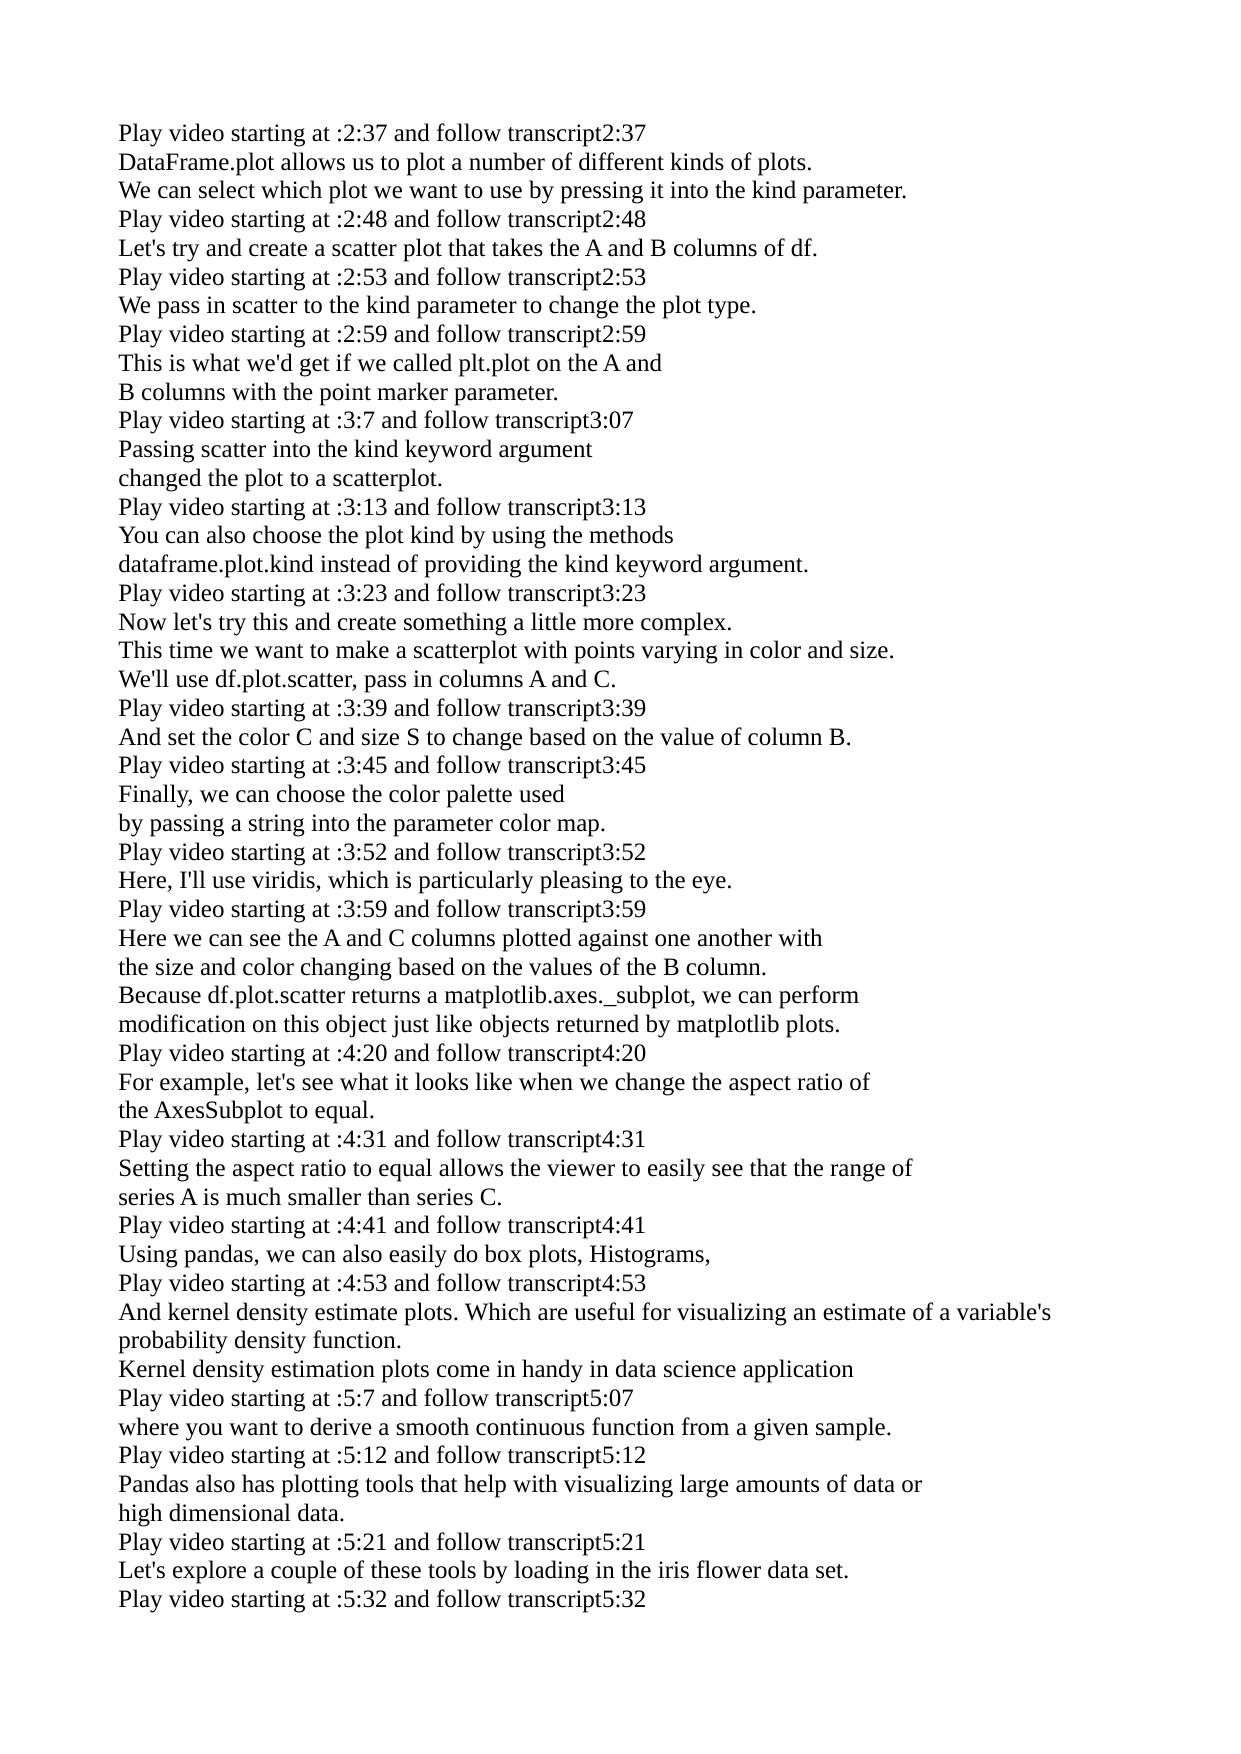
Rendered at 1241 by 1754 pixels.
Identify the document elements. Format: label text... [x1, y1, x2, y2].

text Setting the aspect ratio to equal allows the viewer to easily see that the range of [118, 1153, 1122, 1182]
text the size and color changing based on the values of the B column. [118, 952, 1122, 981]
text We can select which plot we want to use by pressing it into the kind parameter. [118, 176, 1122, 204]
text Play video starting at :3:45 and follow transcript3:45 [118, 751, 1122, 779]
text Passing scatter into the kind keyword argument [118, 434, 1122, 463]
text This is what we'd get if we called plt.plot on the A and [118, 348, 1122, 377]
text Let's explore a couple of these tools by loading in the iris flower data set. [118, 1556, 1122, 1584]
text B columns with the point marker parameter. [118, 377, 1122, 406]
text changed the plot to a scatterplot. [118, 463, 1122, 492]
text by passing a string into the parameter color map. [118, 808, 1122, 837]
text where you want to derive a smooth continuous function from a given sample. [118, 1412, 1122, 1441]
text For example, let's see what it looks like when we change the aspect ratio of [118, 1067, 1122, 1096]
text Using pandas, we can also easily do box plots, Histograms, [118, 1239, 1122, 1268]
text Let's try and create a scatter plot that takes the A and B columns of df. [118, 233, 1122, 262]
text Pandas also has plotting tools that help with visualizing large amounts of data or [118, 1469, 1122, 1498]
text Play video starting at :4:20 and follow transcript4:20 [118, 1038, 1122, 1067]
text Play video starting at :3:13 and follow transcript3:13 [118, 492, 1122, 521]
text Play video starting at :4:53 and follow transcript4:53 [118, 1268, 1122, 1297]
text We pass in scatter to the kind parameter to change the plot type. [118, 291, 1122, 319]
text Play video starting at :5:21 and follow transcript5:21 [118, 1527, 1122, 1556]
text Kernel density estimation plots come in handy in data science application [118, 1354, 1122, 1383]
text You can also choose the plot kind by using the methods [118, 521, 1122, 549]
text Play video starting at :2:53 and follow transcript2:53 [118, 262, 1122, 291]
text And set the color C and size S to change based on the value of column B. [118, 722, 1122, 751]
text Play video starting at :2:48 and follow transcript2:48 [118, 204, 1122, 233]
text We'll use df.plot.scatter, pass in columns A and C. [118, 664, 1122, 693]
text Finally, we can choose the color palette used [118, 779, 1122, 808]
text Play video starting at :3:23 and follow transcript3:23 [118, 578, 1122, 607]
text high dimensional data. [118, 1498, 1122, 1527]
text dataframe.plot.kind instead of providing the kind keyword argument. [118, 549, 1122, 578]
text Play video starting at :2:37 and follow transcript2:37 [118, 118, 1122, 147]
text modification on this object just like objects returned by matplotlib plots. [118, 1009, 1122, 1038]
text series A is much smaller than series C. [118, 1182, 1122, 1211]
text Here we can see the A and C columns plotted against one another with [118, 923, 1122, 952]
text Play video starting at :4:41 and follow transcript4:41 [118, 1211, 1122, 1239]
text DataFrame.plot allows us to plot a number of different kinds of plots. [118, 147, 1122, 176]
text Play video starting at :5:32 and follow transcript5:32 [118, 1584, 1122, 1613]
text Play video starting at :3:52 and follow transcript3:52 [118, 837, 1122, 866]
text Play video starting at :3:39 and follow transcript3:39 [118, 693, 1122, 722]
text And kernel density estimate plots. Which are useful for visualizing an estimate of a variable's [118, 1297, 1122, 1326]
text Play video starting at :2:59 and follow transcript2:59 [118, 319, 1122, 348]
text Because df.plot.scatter returns a matplotlib.axes._subplot, we can perform [118, 981, 1122, 1009]
text This time we want to make a scatterplot with points varying in color and size. [118, 636, 1122, 664]
text Play video starting at :4:31 and follow transcript4:31 [118, 1124, 1122, 1153]
text Play video starting at :3:59 and follow transcript3:59 [118, 894, 1122, 923]
text probability density function. [118, 1326, 1122, 1354]
text Play video starting at :5:7 and follow transcript5:07 [118, 1383, 1122, 1412]
text Now let's try this and create something a little more complex. [118, 607, 1122, 636]
text Play video starting at :5:12 and follow transcript5:12 [118, 1441, 1122, 1469]
text Here, I'll use viridis, which is particularly pleasing to the eye. [118, 866, 1122, 894]
text Play video starting at :3:7 and follow transcript3:07 [118, 406, 1122, 434]
text the AxesSubplot to equal. [118, 1096, 1122, 1124]
